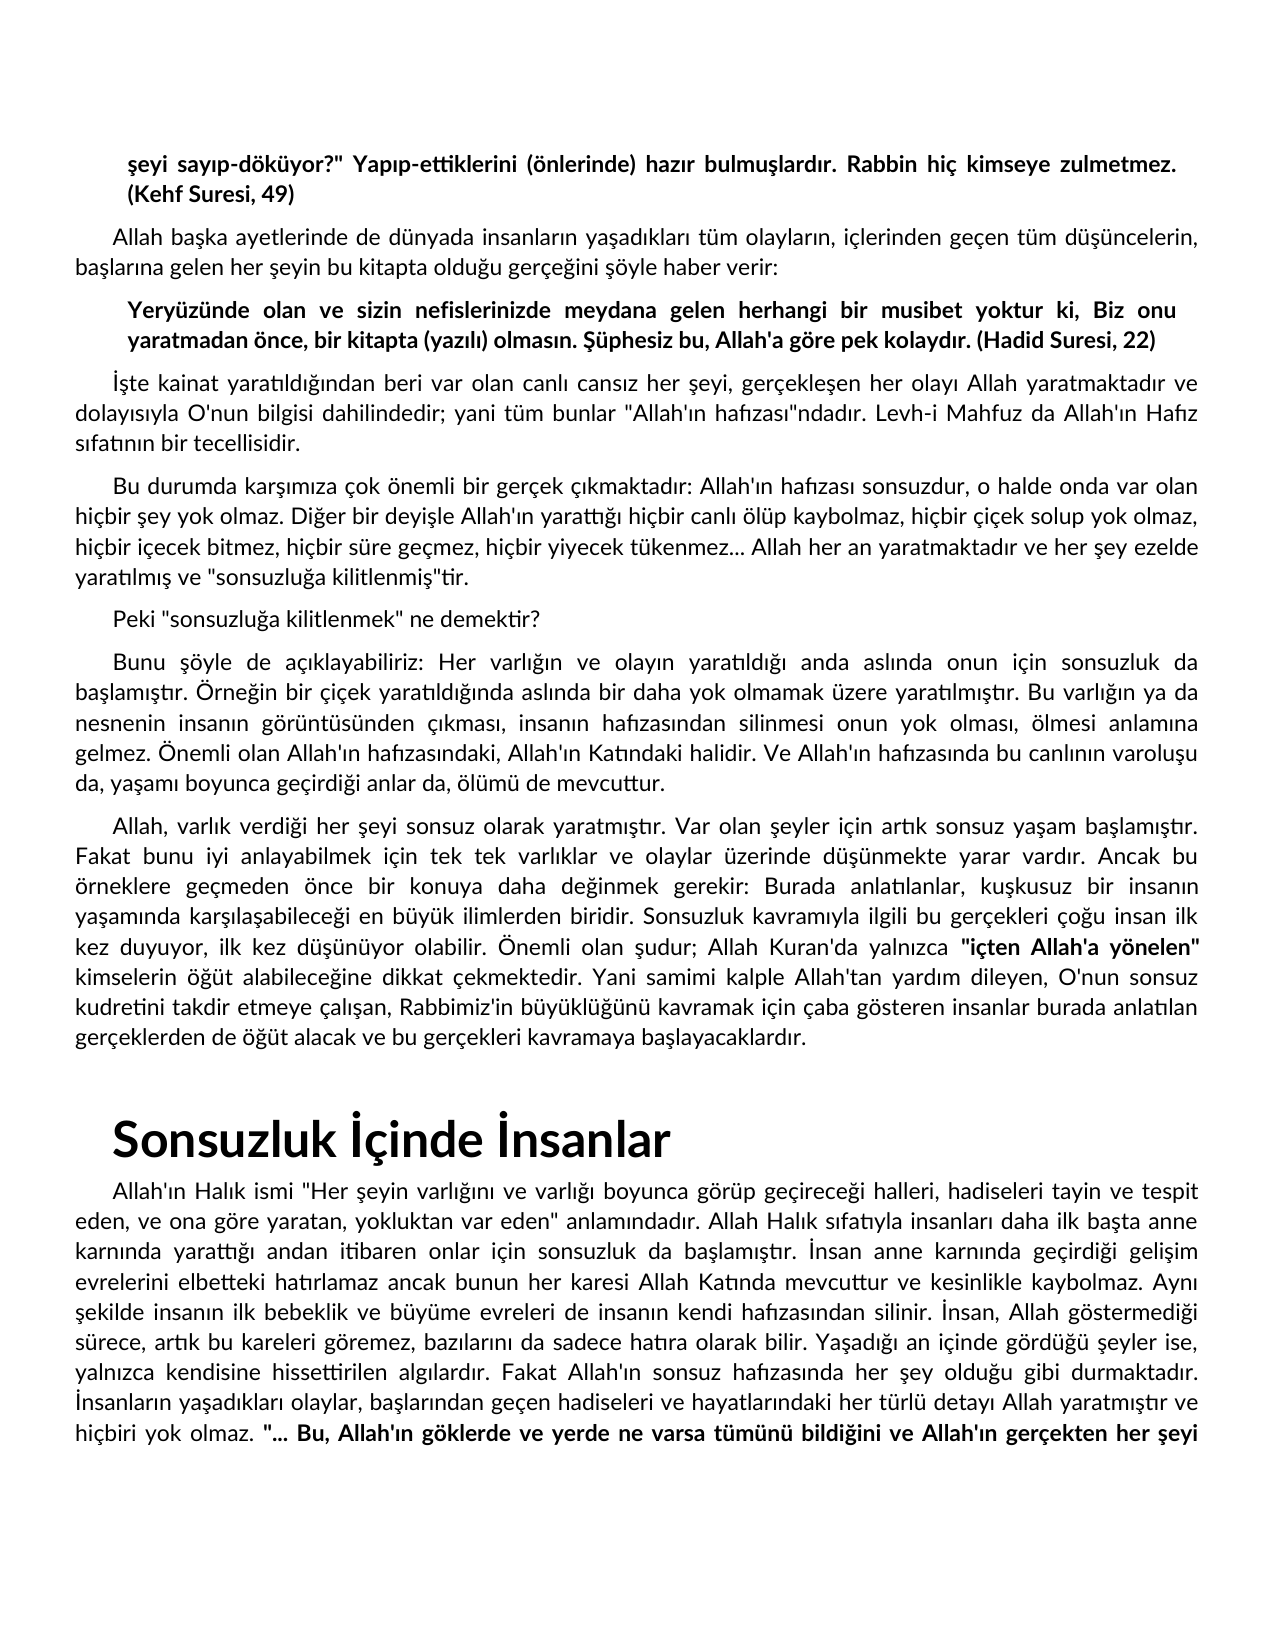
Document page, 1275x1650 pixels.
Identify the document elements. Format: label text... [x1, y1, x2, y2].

text İşte kainat yaratıldığından beri var olan canlı cansız her şeyi, gerçekleşen her olayı Allah yaratmaktadır ve dolayısıyla O'nun bilgisi dahilindedir; yani tüm bunlar "Allah'ın hafızası"ndadır. Levh-i Mahfuz da Allah'ın Hafız sıfatının bir tecellisidir. [75, 369, 1200, 457]
text Bunu şöyle de açıklayabiliriz: Her varlığın ve olayın yaratıldığı anda aslında onun için sonsuzluk da başlamıştır. Örneğin bir çiçek yaratıldığında aslında bir daha yok olmamak üzere yaratılmıştır. Bu varlığın ya da nesnenin insanın görüntüsünden çıkması, insanın hafızasından silinmesi onun yok olması, ölmesi anlamına gelmez. Önemli olan Allah'ın hafızasındaki, Allah'ın Katındaki halidir. Ve Allah'ın hafızasında bu canlının varoluşu da, yaşamı boyunca geçirdiği anlar da, ölümü de mevcuttur. [75, 648, 1200, 796]
text Allah başka ayetlerinde de dünyada insanların yaşadıkları tüm olayların, içlerinden geçen tüm düşüncelerin, başlarına gelen her şeyin bu kitapta olduğu gerçeğini şöyle haber verir: [75, 223, 1200, 281]
text Bu durumda karşımıza çok önemli bir gerçek çıkmaktadır: Allah'ın hafızası sonsuzdur, o halde onda var olan hiçbir şey yok olmaz. Diğer bir deyişle Allah'ın yarattığı hiçbir canlı ölüp kaybolmaz, hiçbir çiçek solup yok olmaz, hiçbir içecek bitmez, hiçbir süre geçmez, hiçbir yiyecek tükenmez... Allah her an yaratmaktadır ve her şey ezelde yaratılmış ve "sonsuzluğa kilitlenmiş"tir. [75, 472, 1200, 590]
subtitle Sonsuzluk İçinde İnsanlar [112, 1108, 1200, 1168]
text Peki "sonsuzluğa kilitlenmek" ne demektir? [75, 605, 1200, 633]
text şeyi sayıp-döküyor?" Yapıp-ettiklerini (önlerinde) hazır bulmuşlardır. Rabbin hiç kimseye zulmetmez. (Kehf Suresi, 49) [127, 150, 1177, 208]
text Yeryüzünde olan ve sizin nefislerinizde meydana gelen herhangi bir musibet yoktur ki, Biz onu yaratmadan önce, bir kitapta (yazılı) olmasın. Şüphesiz bu, Allah'a göre pek kolaydır. (Hadid Suresi, 22) [127, 296, 1177, 353]
text Allah, varlık verdiği her şeyi sonsuz olarak yaratmıştır. Var olan şeyler için artık sonsuz yaşam başlamıştır. Fakat bunu iyi anlayabilmek için tek tek varlıklar ve olaylar üzerinde düşünmekte yarar vardır. Ancak bu örneklere geçmeden önce bir konuya daha değinmek gerekir: Burada anlatılanlar, kuşkusuz bir insanın yaşamında karşılaşabileceği en büyük ilimlerden biridir. Sonsuzluk kavramıyla ilgili bu gerçekleri çoğu insan ilk kez duyuyor, ilk kez düşünüyor olabilir. Önemli olan şudur; Allah Kuran'da yalnızca "içten Allah'a yönelen" kimselerin öğüt alabileceğine dikkat çekmektedir. Yani samimi kalple Allah'tan yardım dileyen, O'nun sonsuz kudretini takdir etmeye çalışan, Rabbimiz'in büyüklüğünü kavramak için çaba gösteren insanlar burada anlatılan gerçeklerden de öğüt alacak ve bu gerçekleri kavramaya başlayacaklardır. [75, 811, 1200, 1050]
text Allah'ın Halık ismi "Her şeyin varlığını ve varlığı boyunca görüp geçireceği halleri, hadiseleri tayin ve tespit eden, ve ona göre yaratan, yokluktan var eden" anlamındadır. Allah Halık sıfatıyla insanları daha ilk başta anne karnında yarattığı andan itibaren onlar için sonsuzluk da başlamıştır. İnsan anne karnında geçirdiği gelişim evrelerini elbetteki hatırlamaz ancak bunun her karesi Allah Katında mevcuttur ve kesinlikle kaybolmaz. Aynı şekilde insanın ilk bebeklik ve büyüme evreleri de insanın kendi hafızasından silinir. İnsan, Allah göstermediği sürece, artık bu kareleri göremez, bazılarını da sadece hatıra olarak bilir. Yaşadığı an içinde gördüğü şeyler ise, yalnızca kendisine hissettirilen algılardır. Fakat Allah'ın sonsuz hafızasında her şey olduğu gibi durmaktadır. İnsanların yaşadıkları olaylar, başlarından geçen hadiseleri ve hayatlarındaki her türlü detayı Allah yaratmıştır ve hiçbiri yok olmaz. "... Bu, Allah'ın göklerde ve yerde ne varsa tümünü bildiğini ve Allah'ın gerçekten her şeyi [75, 1177, 1200, 1446]
